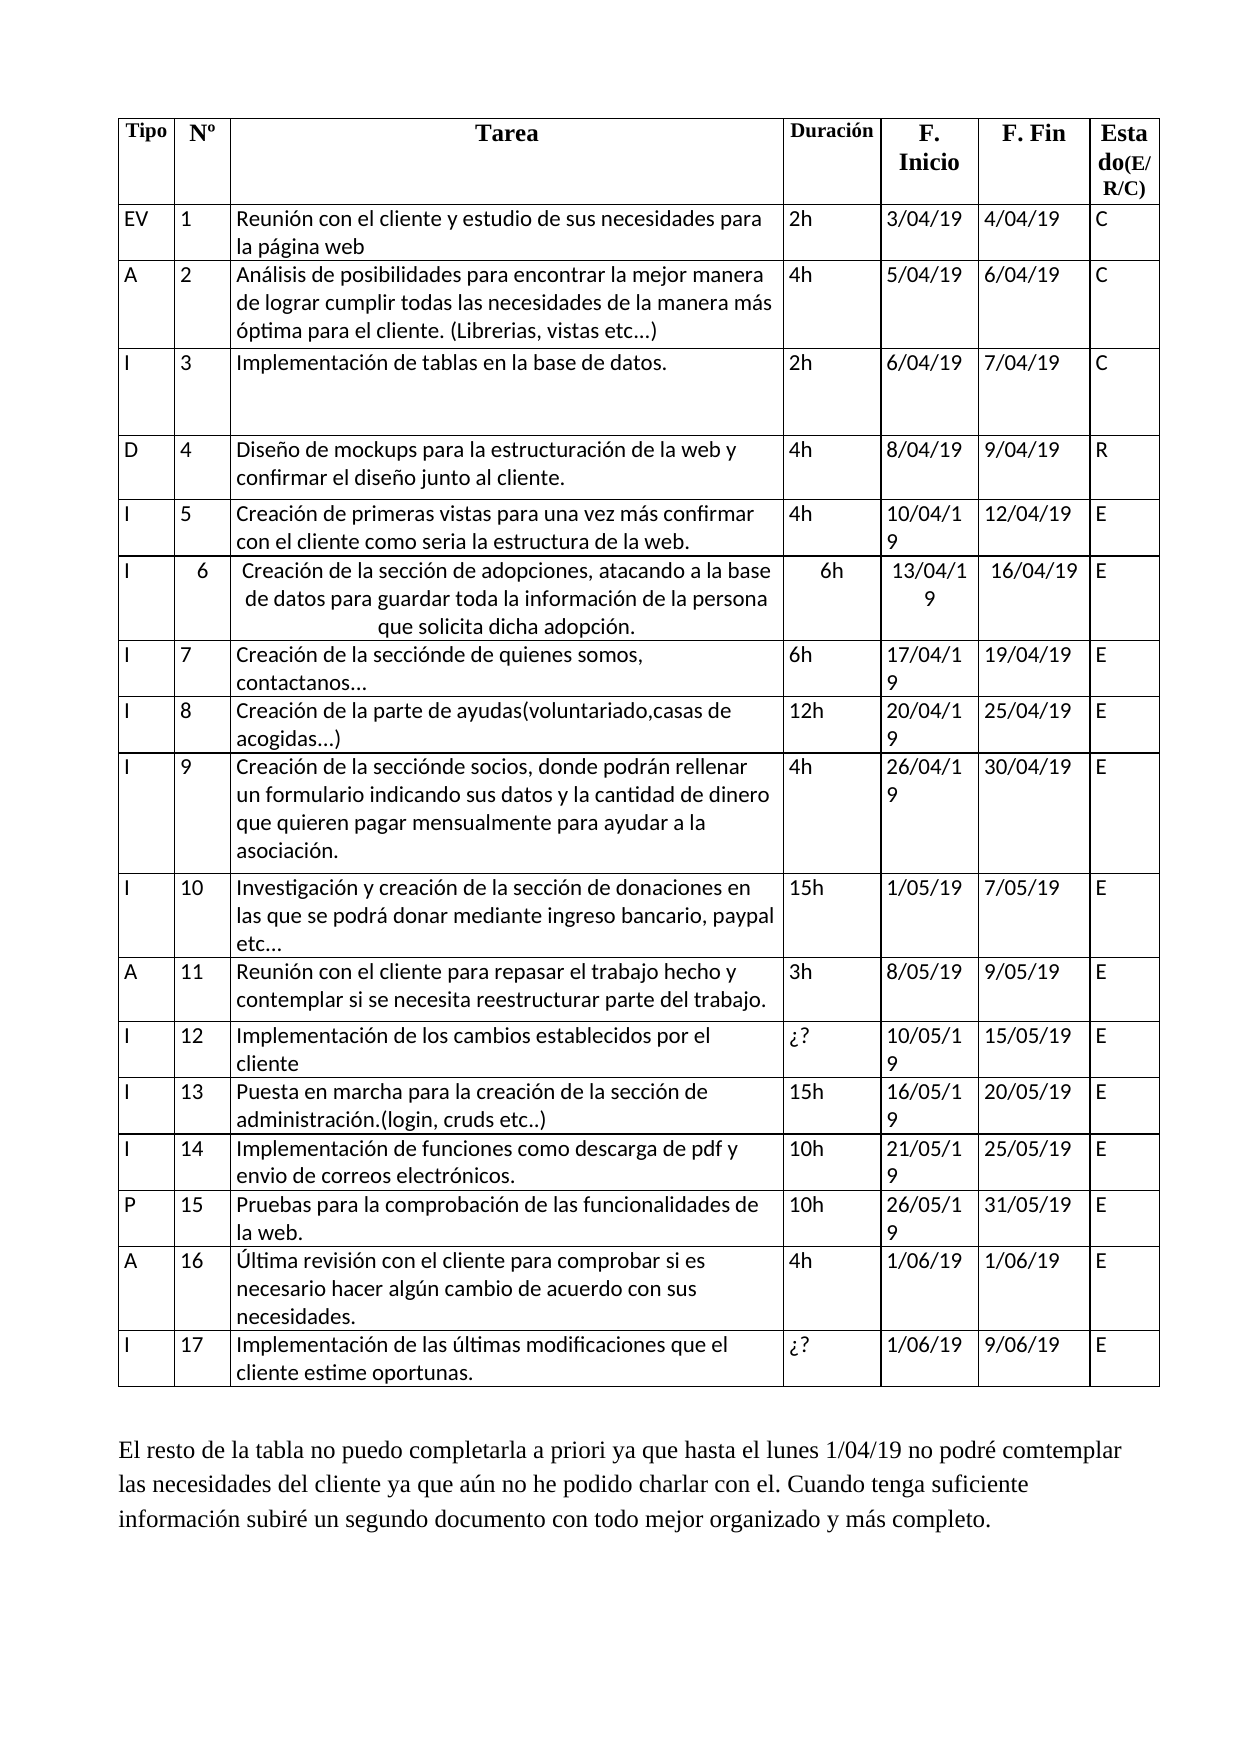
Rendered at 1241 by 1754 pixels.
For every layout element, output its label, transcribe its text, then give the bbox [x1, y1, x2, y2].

table_cell ¿? [784, 1022, 880, 1077]
table_cell E [1091, 641, 1159, 696]
table_cell E [1091, 1191, 1159, 1246]
table_cell A [119, 1247, 174, 1330]
table_cell 8/04/19 [882, 436, 978, 499]
table_cell Creación de la secciónde socios, donde podrán rellenar un formulario indicando sus datos y la cantidad de dinero que quieren pagar mensualmente para ayudar a la asociación. [231, 754, 783, 873]
table_header Duración [784, 119, 880, 204]
table_cell 12h [784, 697, 880, 752]
table_cell 10h [784, 1135, 880, 1190]
table_cell 25/05/19 [979, 1135, 1089, 1190]
table_cell I [119, 1078, 174, 1133]
text El resto de la tabla no puedo completarla a priori ya que hasta el lunes 1/04/19 no podré comtemplar las necesidades del cliente ya que aún no he podido charlar con el. Cuando tenga suficiente información subiré un segundo documento con todo mejor organizado y más completo. [118, 1435, 1122, 1532]
table_cell 4h [784, 754, 880, 873]
table_header Nº [175, 119, 230, 204]
table_header F. Fin [979, 119, 1089, 204]
table_cell 12/04/19 [979, 500, 1089, 555]
table_cell E [1091, 1078, 1159, 1133]
table_cell 2h [784, 205, 880, 260]
table_cell R [1091, 436, 1159, 499]
table_cell 16/04/19 [979, 557, 1089, 640]
table_cell Análisis de posibilidades para encontrar la mejor manera de lograr cumplir todas las necesidades de la manera más óptima para el cliente. (Librerias, vistas etc...) [231, 261, 783, 348]
table_cell E [1091, 1331, 1159, 1386]
table_cell 4h [784, 436, 880, 499]
table_cell 3h [784, 958, 880, 1021]
table_cell 16/05/19 [882, 1078, 978, 1133]
table_cell Creación de la parte de ayudas(voluntariado,casas de acogidas...) [231, 697, 783, 752]
table_cell 4h [784, 261, 880, 348]
table_cell I [119, 1022, 174, 1077]
table_cell I [119, 641, 174, 696]
table_cell E [1091, 754, 1159, 873]
table_cell 9/06/19 [979, 1331, 1089, 1386]
table_cell 3 [175, 349, 230, 435]
table_cell 20/05/19 [979, 1078, 1089, 1133]
table_cell Reunión con el cliente para repasar el trabajo hecho y contemplar si se necesita reestructurar parte del trabajo. [231, 958, 783, 1021]
table_cell Reunión con el cliente y estudio de sus necesidades para la página web [231, 205, 783, 260]
table_cell A [119, 261, 174, 348]
table_cell 20/04/19 [882, 697, 978, 752]
table_cell 6/04/19 [979, 261, 1089, 348]
table_cell 6h [784, 557, 880, 640]
table_cell 21/05/19 [882, 1135, 978, 1190]
table_cell 25/04/19 [979, 697, 1089, 752]
table_cell 6 [175, 557, 230, 640]
table_cell 9 [175, 754, 230, 873]
table_cell 7 [175, 641, 230, 696]
table_cell I [119, 557, 174, 640]
table_cell 15h [784, 874, 880, 957]
table_header Tarea [231, 119, 783, 204]
table_cell 10/05/19 [882, 1022, 978, 1077]
table_cell 15/05/19 [979, 1022, 1089, 1077]
table_cell ¿? [784, 1331, 880, 1386]
table_cell C [1091, 349, 1159, 435]
table_cell Última revisión con el cliente para comprobar si es necesario hacer algún cambio de acuerdo con sus necesidades. [231, 1247, 783, 1330]
table_cell Creación de primeras vistas para una vez más confirmar con el cliente como seria la estructura de la web. [231, 500, 783, 555]
table_cell 4h [784, 500, 880, 555]
table_cell D [119, 436, 174, 499]
table_cell 4 [175, 436, 230, 499]
table_cell 6h [784, 641, 880, 696]
table_cell 4/04/19 [979, 205, 1089, 260]
table_cell Implementación de las últimas modificaciones que el cliente estime oportunas. [231, 1331, 783, 1386]
table_cell 1/05/19 [882, 874, 978, 957]
table_cell 4h [784, 1247, 880, 1330]
table_cell Implementación de tablas en la base de datos. [231, 349, 783, 435]
table_cell 13/04/19 [882, 557, 978, 640]
table_cell 11 [175, 958, 230, 1021]
table_cell Pruebas para la comprobación de las funcionalidades de la web. [231, 1191, 783, 1246]
table_cell E [1091, 500, 1159, 555]
table_cell E [1091, 1135, 1159, 1190]
table_cell 9/04/19 [979, 436, 1089, 499]
table_cell I [119, 349, 174, 435]
table_cell EV [119, 205, 174, 260]
table_cell 7/05/19 [979, 874, 1089, 957]
table_cell 5 [175, 500, 230, 555]
table_cell 14 [175, 1135, 230, 1190]
table_cell E [1091, 1247, 1159, 1330]
table_header Tipo [119, 119, 174, 204]
table_cell 12 [175, 1022, 230, 1077]
table_cell E [1091, 958, 1159, 1021]
table_header F. Inicio [882, 119, 978, 204]
table_cell 5/04/19 [882, 261, 978, 348]
table_cell C [1091, 261, 1159, 348]
table_cell 26/05/19 [882, 1191, 978, 1246]
table_cell C [1091, 205, 1159, 260]
table_cell E [1091, 874, 1159, 957]
table_cell E [1091, 1022, 1159, 1077]
table_cell Puesta en marcha para la creación de la sección de administración.(login, cruds etc..) [231, 1078, 783, 1133]
table_cell 1 [175, 205, 230, 260]
table_cell 3/04/19 [882, 205, 978, 260]
table_cell Diseño de mockups para la estructuración de la web y confirmar el diseño junto al cliente. [231, 436, 783, 499]
table_cell 26/04/19 [882, 754, 978, 873]
table_cell 15h [784, 1078, 880, 1133]
table_cell 6/04/19 [882, 349, 978, 435]
table_cell 31/05/19 [979, 1191, 1089, 1246]
table_cell 13 [175, 1078, 230, 1133]
table_cell Creación de la secciónde de quienes somos, contactanos... [231, 641, 783, 696]
table_cell Investigación y creación de la sección de donaciones en las que se podrá donar mediante ingreso bancario, paypal etc... [231, 874, 783, 957]
table_cell A [119, 958, 174, 1021]
table_cell Creación de la sección de adopciones, atacando a la base de datos para guardar toda la información de la persona que solicita dicha adopción. [231, 557, 783, 640]
table_cell I [119, 1135, 174, 1190]
table_cell 1/06/19 [882, 1331, 978, 1386]
table_header Estado(E/R/C) [1091, 119, 1159, 204]
table_cell P [119, 1191, 174, 1246]
table_cell I [119, 754, 174, 873]
table_cell 10h [784, 1191, 880, 1246]
table_cell 10 [175, 874, 230, 957]
table_cell 17/04/19 [882, 641, 978, 696]
table_cell 2 [175, 261, 230, 348]
table_cell E [1091, 557, 1159, 640]
table_cell 7/04/19 [979, 349, 1089, 435]
table_cell 16 [175, 1247, 230, 1330]
table_cell 30/04/19 [979, 754, 1089, 873]
table_cell 10/04/19 [882, 500, 978, 555]
table_cell 1/06/19 [979, 1247, 1089, 1330]
table_cell 19/04/19 [979, 641, 1089, 696]
table_cell 2h [784, 349, 880, 435]
table_cell E [1091, 697, 1159, 752]
table_cell I [119, 874, 174, 957]
table_cell 9/05/19 [979, 958, 1089, 1021]
table_cell Implementación de funciones como descarga de pdf y envio de correos electrónicos. [231, 1135, 783, 1190]
table_cell I [119, 500, 174, 555]
table_cell 15 [175, 1191, 230, 1246]
table_cell 8/05/19 [882, 958, 978, 1021]
table_cell Implementación de los cambios establecidos por el cliente [231, 1022, 783, 1077]
table_cell 8 [175, 697, 230, 752]
table_cell 1/06/19 [882, 1247, 978, 1330]
table_cell 17 [175, 1331, 230, 1386]
table_cell I [119, 1331, 174, 1386]
table_cell I [119, 697, 174, 752]
